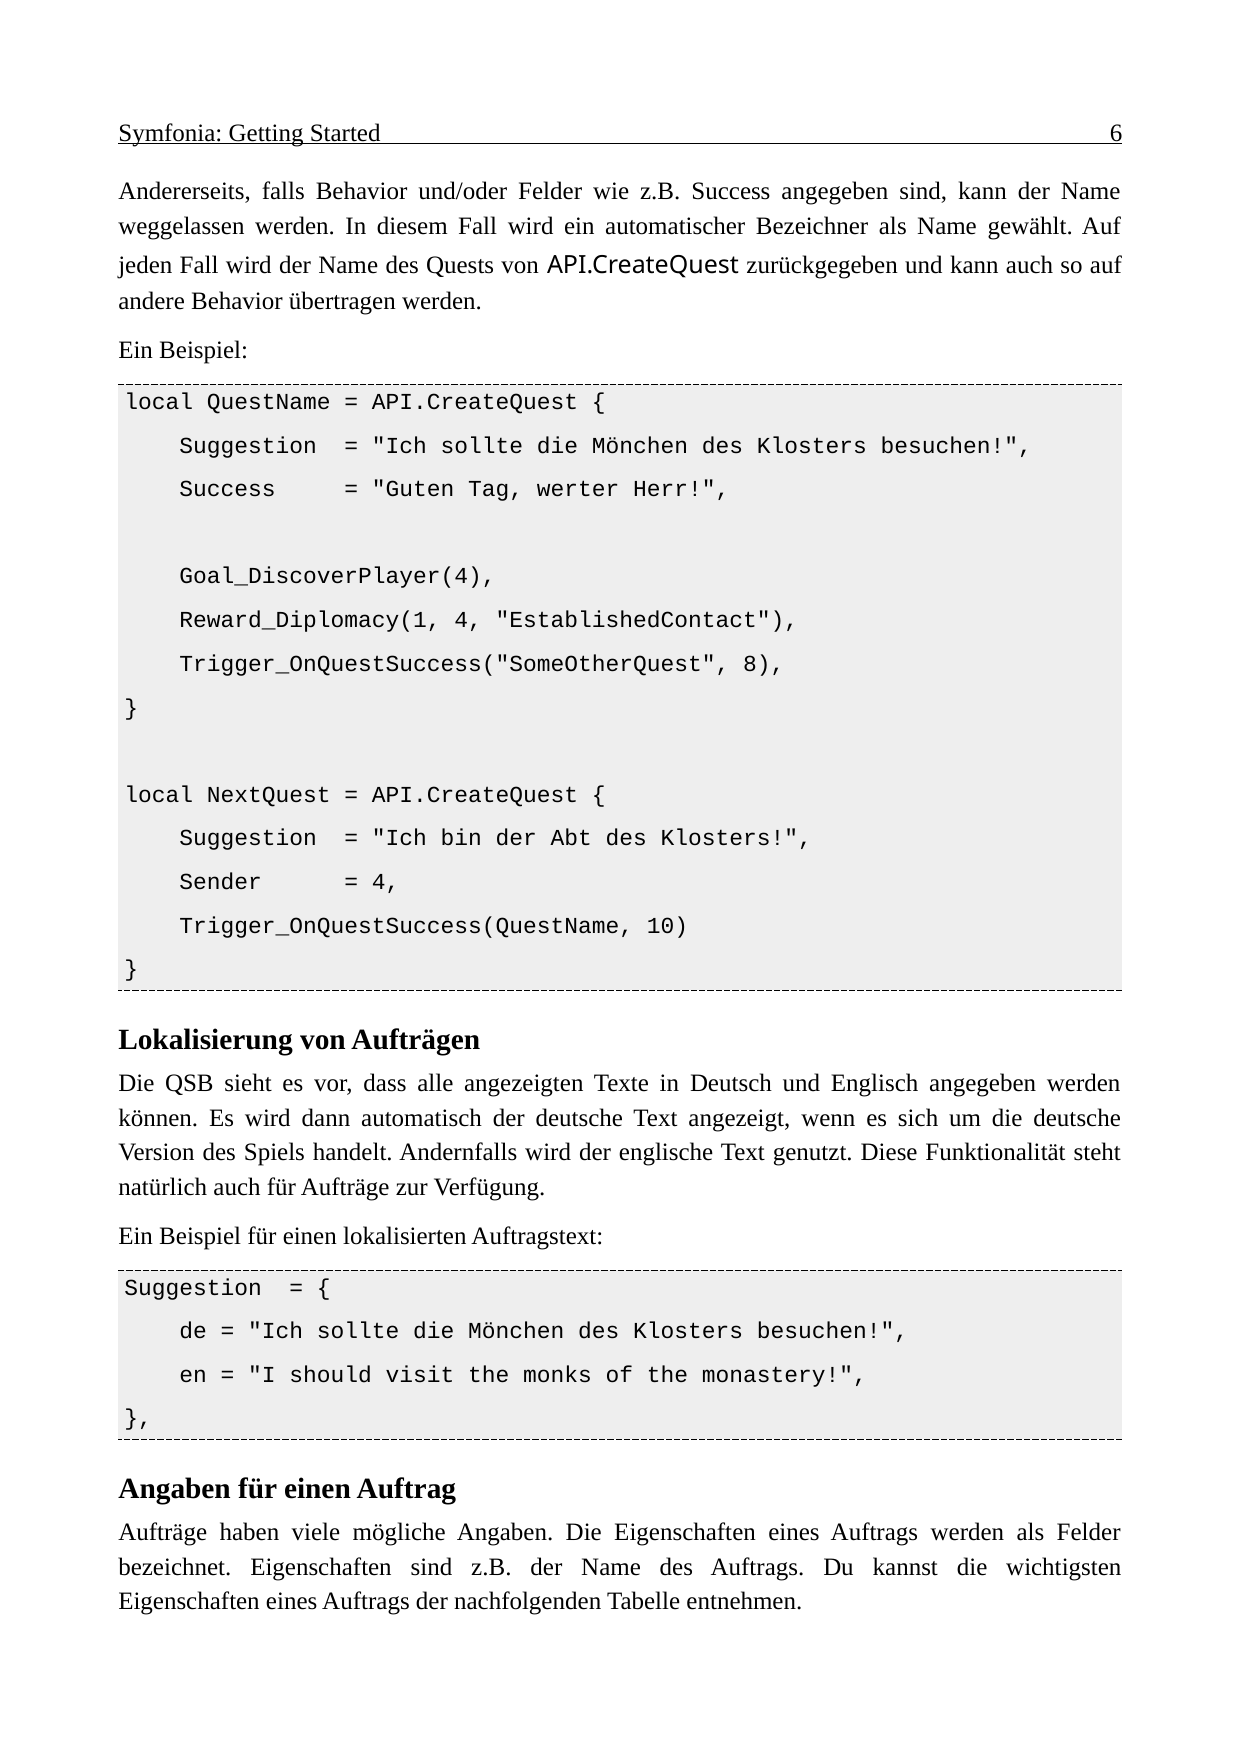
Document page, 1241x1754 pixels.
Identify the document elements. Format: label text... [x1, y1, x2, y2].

text Aufträge haben viele mögliche Angaben. Die Eigenschaften eines Auftrags werden als Felder bezeichnet. Eigenschaften sind z.B. der Name des Auftrags. Du kannst die wichtigsten Eigenschaften eines Auftrags der nachfolgenden Tabelle entnehmen. [118, 1517, 1122, 1615]
text local NextQuest = API.CreateQuest { [118, 777, 1122, 809]
subtitle Lokalisierung von Aufträgen [118, 1022, 1122, 1056]
text en = "I should visit the monks of the monastery!", [118, 1357, 1122, 1389]
text Goal_DiscoverPlayer(4), [118, 559, 1122, 591]
text Suggestion = "Ich sollte die Mönchen des Klosters besuchen!", [118, 428, 1122, 460]
text Andererseits, falls Behavior und/oder Felder wie z.B. Success angegeben sind, kann der Name weggelassen werden. In diesem Fall wird ein automatischer Bezeichner als Name gewählt. Auf jeden Fall wird der Name des Quests von API.CreateQuest zurückgegeben und kann auch so auf andere Behavior übertragen werden. [118, 176, 1122, 315]
text Suggestion = { [118, 1270, 1122, 1302]
text Trigger_OnQuestSuccess("SomeOtherQuest", 8), [118, 646, 1122, 678]
text Sender = 4, [118, 864, 1122, 896]
text } [118, 690, 1122, 722]
text Success = "Guten Tag, werter Herr!", [118, 472, 1122, 503]
text Reward_Diplomacy(1, 4, "EstablishedContact"), [118, 602, 1122, 634]
text Ein Beispiel: [118, 335, 1122, 364]
text Trigger_OnQuestSuccess(QuestName, 10) [118, 908, 1122, 940]
text Suggestion = "Ich bin der Abt des Klosters!", [118, 821, 1122, 853]
text }, [118, 1401, 1122, 1439]
text } [118, 952, 1122, 990]
text local QuestName = API.CreateQuest { [118, 384, 1122, 416]
text Die QSB sieht es vor, dass alle angezeigten Texte in Deutsch und Englisch angegeben werden können. Es wird dann automatisch der deutsche Text angezeigt, wenn es sich um die deutsche Version des Spiels handelt. Andernfalls wird der englische Text genutzt. Diese Funktionalität steht natürlich auch für Aufträge zur Verfügung. [118, 1068, 1122, 1200]
subtitle Angaben für einen Auftrag [118, 1471, 1122, 1505]
text Ein Beispiel für einen lokalisierten Auftragstext: [118, 1221, 1122, 1249]
text de = "Ich sollte die Mönchen des Klosters besuchen!", [118, 1313, 1122, 1345]
